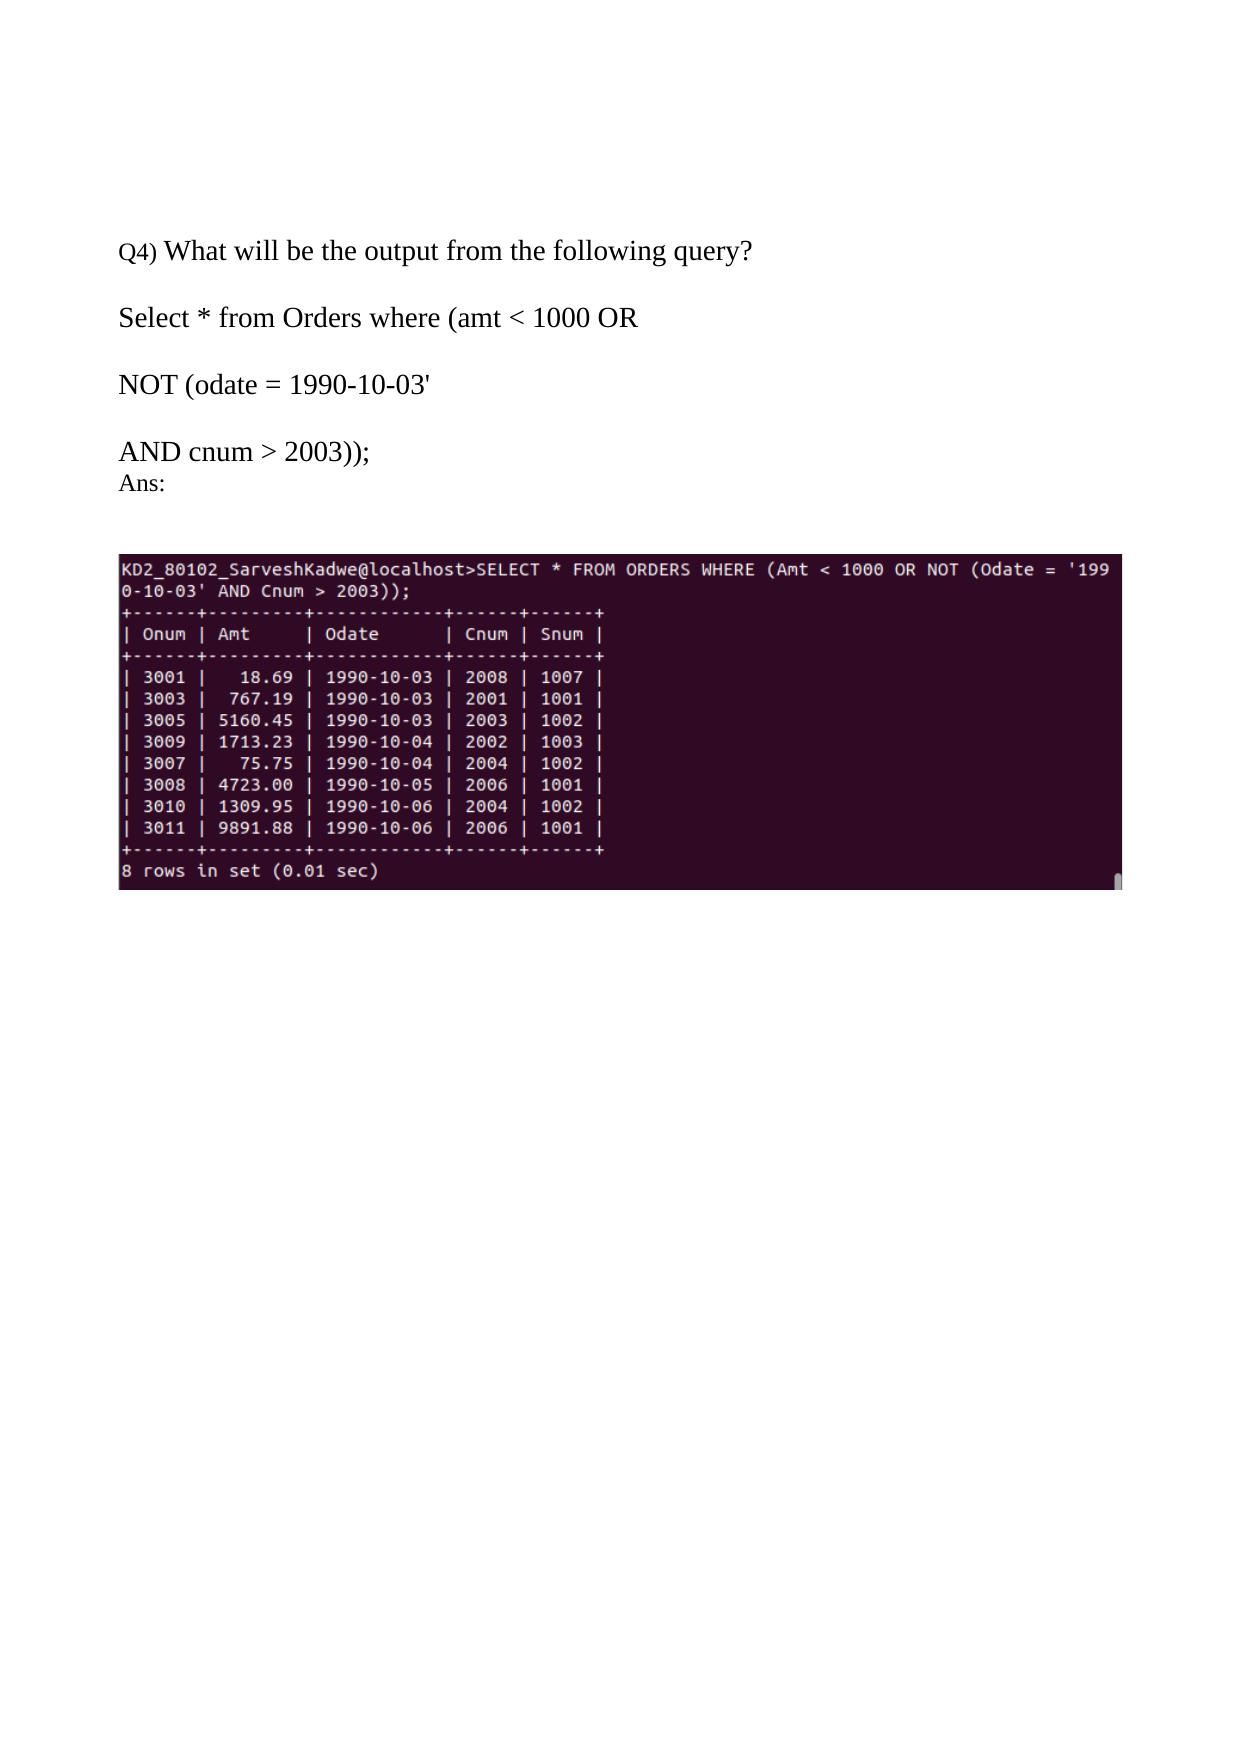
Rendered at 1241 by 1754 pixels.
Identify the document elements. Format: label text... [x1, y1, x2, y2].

text AND cnum > 2003)); Ans: [118, 434, 1122, 554]
text Q4) What will be the output from the following query? [118, 233, 1122, 267]
text NOT (odate = 1990-10-03' [118, 367, 1122, 401]
picture [118, 554, 1123, 890]
text Select * from Orders where (amt < 1000 OR [118, 300, 1122, 334]
